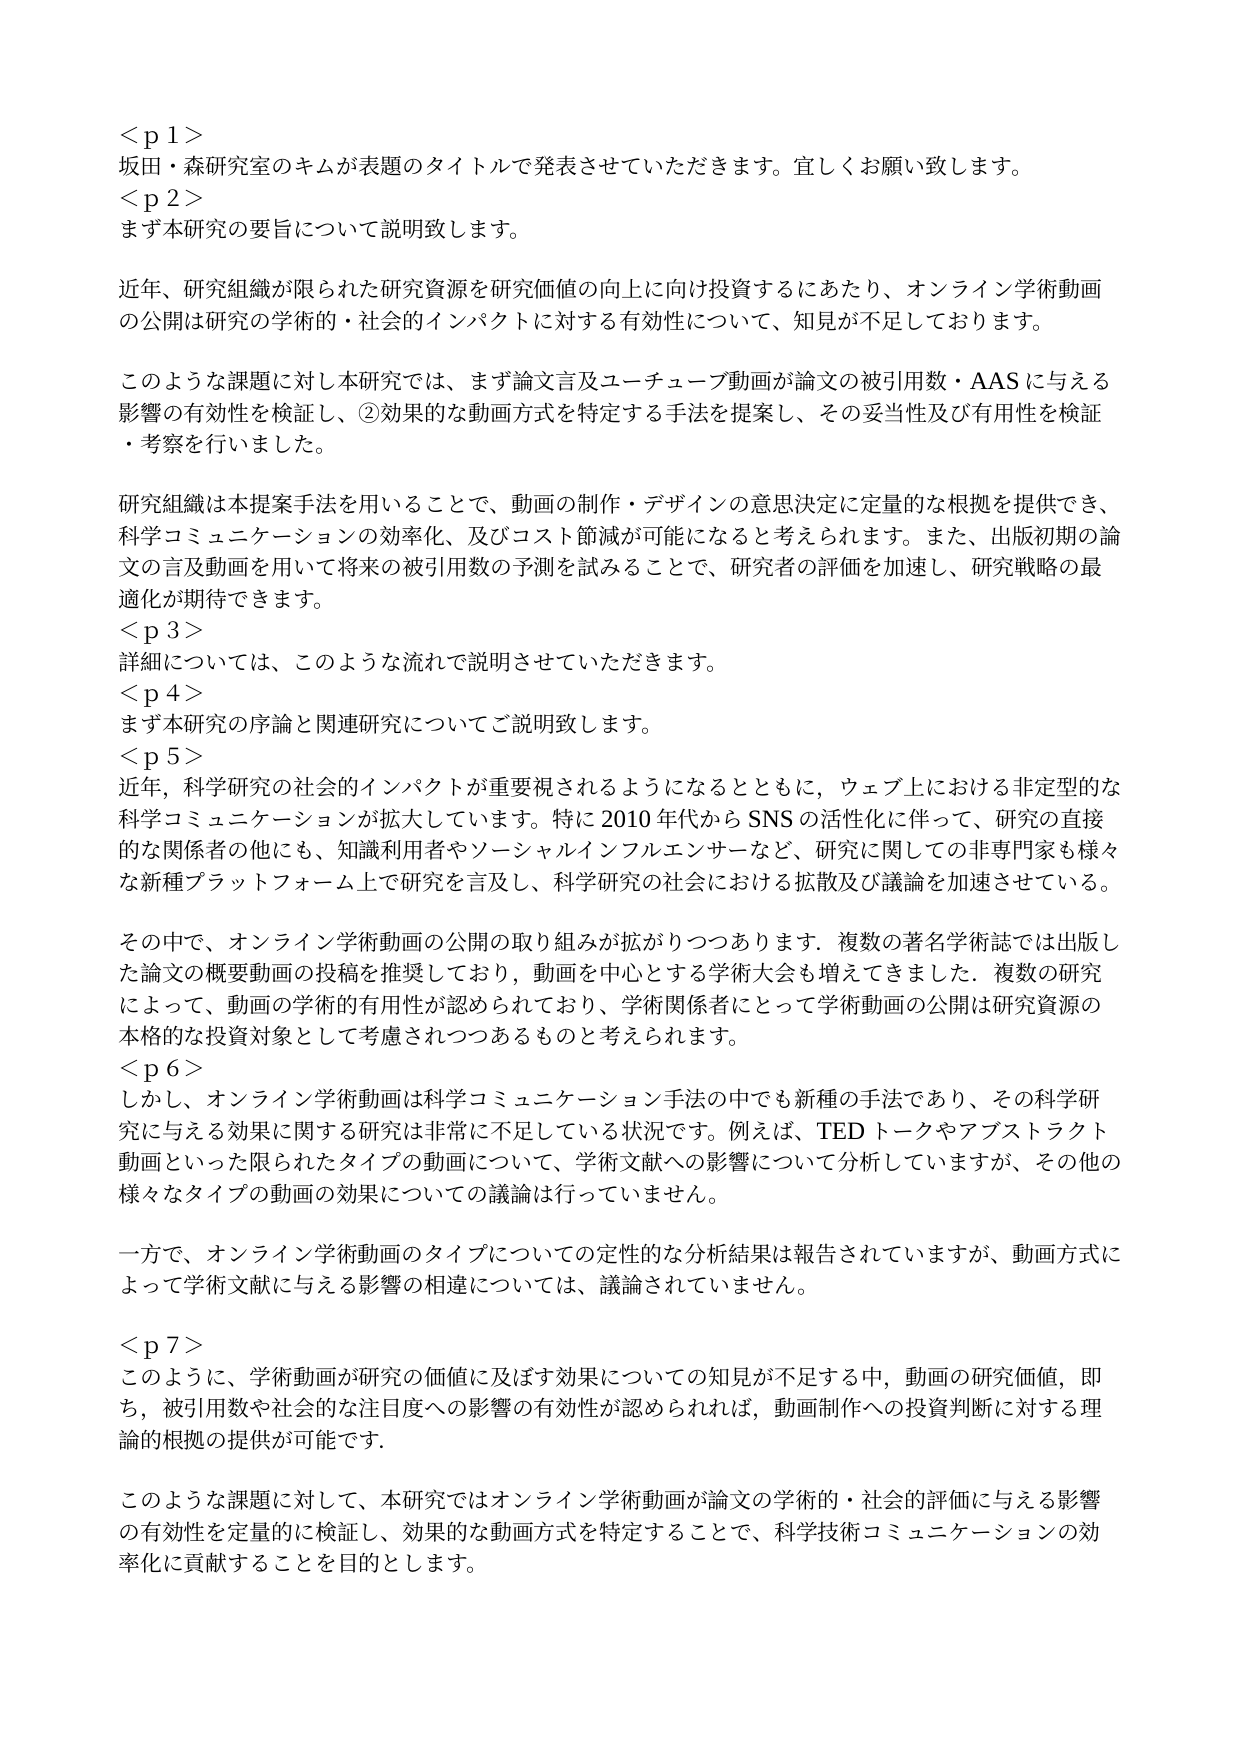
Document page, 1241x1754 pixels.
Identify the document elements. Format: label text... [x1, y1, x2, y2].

text このように、学術動画が研究の価値に及ぼす効果についての知見が不足する中，動画の研究価値，即ち，被引用数や社会的な注目度への影響の有効性が認められれば，動画制作への投資判断に対する理論的根拠の提供が可能です． [118, 1360, 1122, 1454]
text 近年，科学研究の社会的インパクトが重要視されるようになるとともに，ウェブ上における非定型的な科学コミュニケーションが拡大しています。特に2010年代からSNSの活性化に伴って、研究の直接的な関係者の他にも、知識利用者やソーシャルインフルエンサーなど、研究に関しての非専門家も様々な新種プラットフォーム上で研究を言及し、科学研究の社会における拡散及び議論を加速させている。 [118, 771, 1122, 896]
text 詳細については、このような流れで説明させていただきます。 [118, 645, 1122, 676]
text 研究組織は本提案手法を用いることで、動画の制作・デザインの意思決定に定量的な根拠を提供でき、科学コミュニケーションの効率化、及びコスト節減が可能になると考えられます。また、出版初期の論文の言及動画を用いて将来の被引用数の予測を試みることで、研究者の評価を加速し、研究戦略の最適化が期待できます。 [118, 487, 1122, 613]
text 坂田・森研究室のキムが表題のタイトルで発表させていただきます。宜しくお願い致します。 [118, 149, 1122, 181]
text しかし、オンライン学術動画は科学コミュニケーション手法の中でも新種の手法であり、その科学研究に与える効果に関する研究は非常に不足している状況です。例えば、TEDトークやアブストラクト動画といった限られたタイプの動画について、学術文献への影響について分析していますが、その他の様々なタイプの動画の効果についての議論は行っていません。 [118, 1082, 1122, 1208]
text ＜ｐ５＞ [118, 739, 1122, 771]
text 近年、研究組織が限られた研究資源を研究価値の向上に向け投資するにあたり、オンライン学術動画の公開は研究の学術的・社会的インパクトに対する有効性について、知見が不足しております。 [118, 273, 1122, 336]
text ＜ｐ３＞ [118, 613, 1122, 645]
text 一方で、オンライン学術動画のタイプについての定性的な分析結果は報告されていますが、動画方式によって学術文献に与える影響の相違については、議論されていません。 [118, 1237, 1122, 1300]
text ＜ｐ６＞ [118, 1051, 1122, 1082]
text まず本研究の要旨について説明致します。 [118, 212, 1122, 244]
text ＜ｐ１＞ [118, 118, 1122, 149]
text このような課題に対して、本研究ではオンライン学術動画が論文の学術的・社会的評価に与える影響の有効性を定量的に検証し、効果的な動画方式を特定することで、科学技術コミュニケーションの効率化に貢献することを目的とします。 [118, 1483, 1122, 1578]
text ＜ｐ２＞ [118, 181, 1122, 212]
text まず本研究の序論と関連研究についてご説明致します。 [118, 708, 1122, 739]
text このような課題に対し本研究では、まず論文言及ユーチューブ動画が論文の被引用数・AASに与える影響の有効性を検証し、②効果的な動画方式を特定する手法を提案し、その妥当性及び有用性を検証・考察を行いました。 [118, 364, 1122, 459]
text ＜ｐ７＞ [118, 1329, 1122, 1360]
text ＜ｐ４＞ [118, 676, 1122, 708]
text その中で、オンライン学術動画の公開の取り組みが拡がりつつあります．複数の著名学術誌では出版した論文の概要動画の投稿を推奨しており，動画を中心とする学術大会も増えてきました．複数の研究によって、動画の学術的有用性が認められており、学術関係者にとって学術動画の公開は研究資源の本格的な投資対象として考慮されつつあるものと考えられます。 [118, 925, 1122, 1051]
